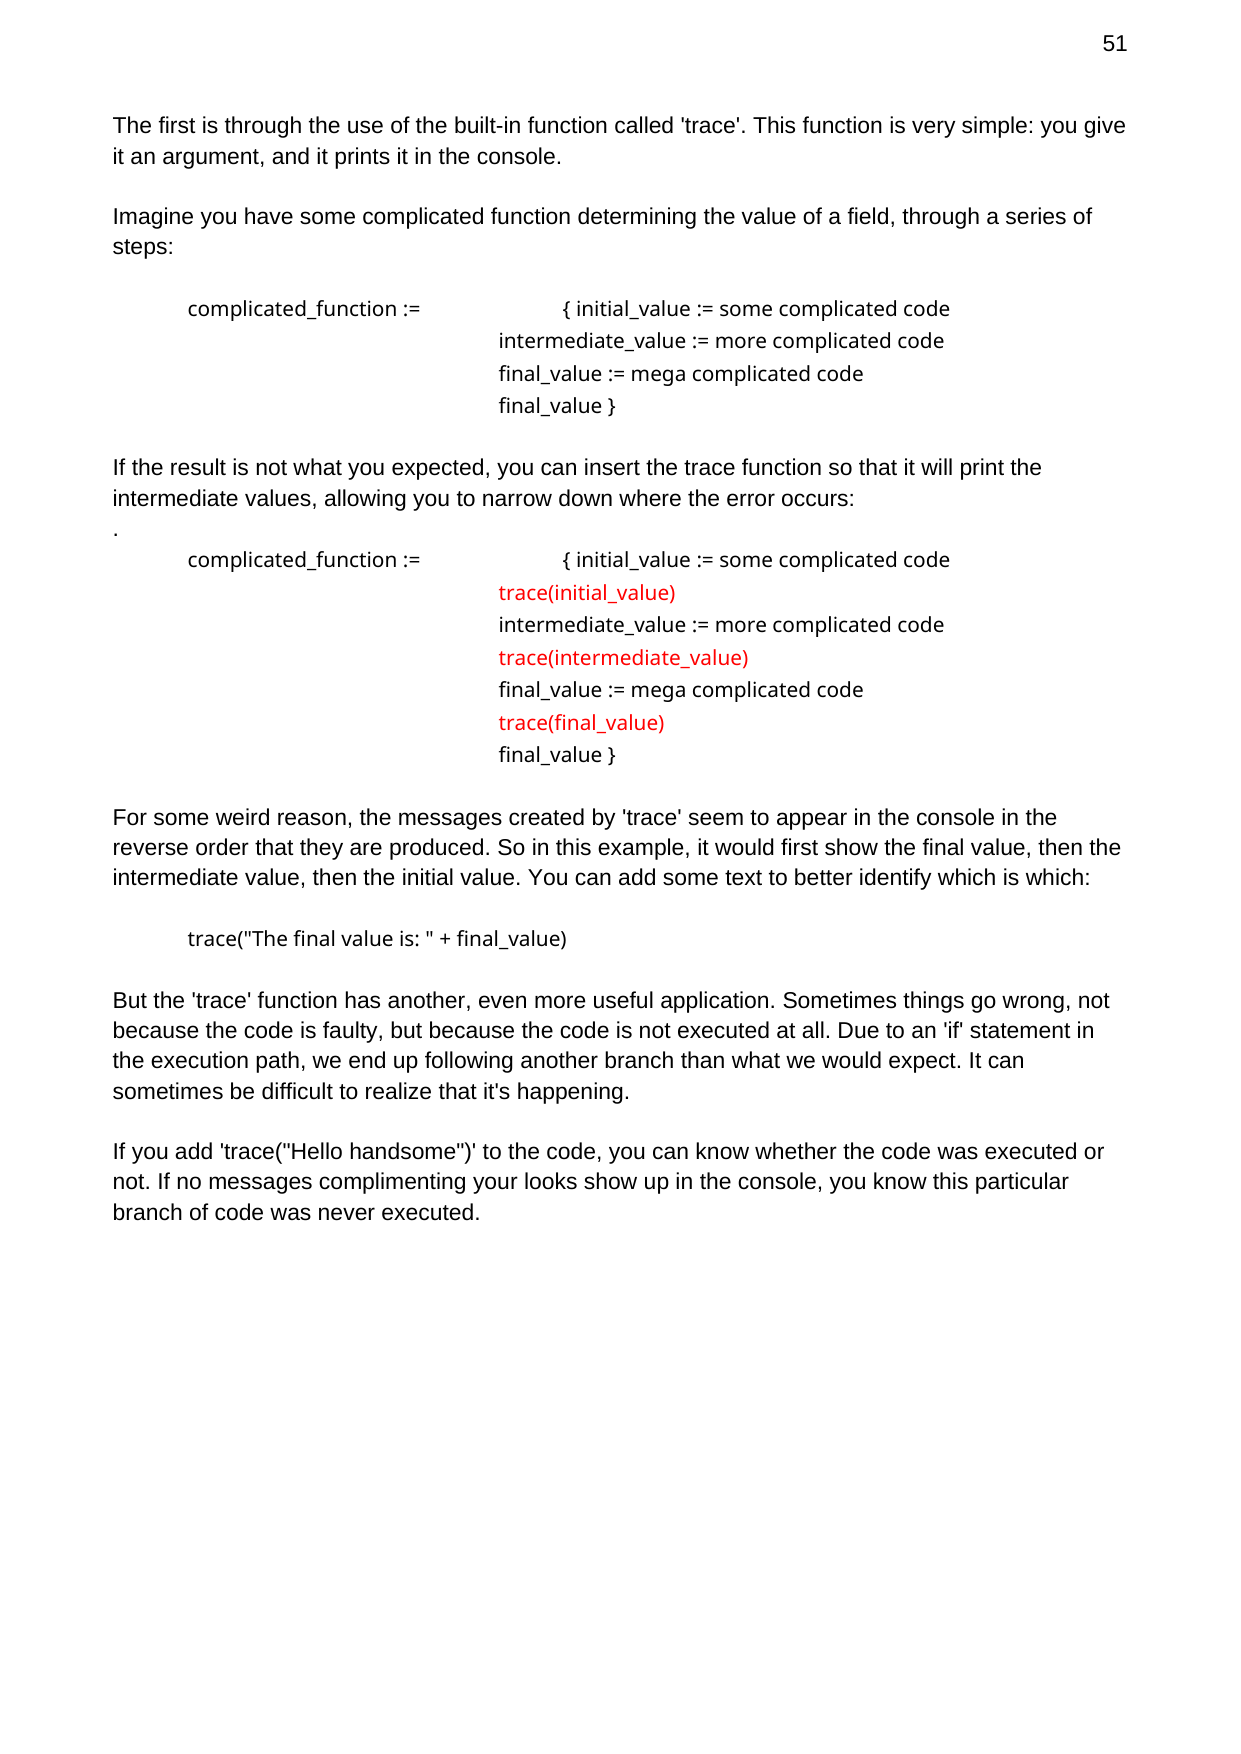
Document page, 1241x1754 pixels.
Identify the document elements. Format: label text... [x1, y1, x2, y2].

text trace(final_value) [412, 708, 1128, 736]
text Imagine you have some complicated function determining the value of a field, through a series of steps: [112, 203, 1128, 260]
text trace(initial_value) [412, 578, 1128, 606]
text complicated_function := { initial_value := some complicated code [112, 545, 1128, 573]
text trace("The final value is: " + final_value) [112, 924, 1128, 953]
text For some weird reason, the messages created by 'trace' seem to appear in the console in the reverse order that they are produced. So in this example, it would first show the final value, then the intermediate value, then the initial value. You can add some text to better identify which is which: [112, 803, 1128, 890]
text trace(intermediate_value) [112, 643, 1128, 671]
text final_value := mega complicated code [112, 359, 1128, 387]
text intermediate_value := more complicated code [112, 326, 1128, 355]
text complicated_function := { initial_value := some complicated code [112, 294, 1128, 322]
text If you add 'trace("Hello handsome")' to the code, you can know whether the code was executed or not. If no messages complimenting your looks show up in the console, you know this particular branch of code was never executed. [112, 1138, 1128, 1225]
text intermediate_value := more complicated code [112, 610, 1128, 639]
text final_value } [262, 392, 1128, 420]
text final_value } [412, 741, 1128, 769]
text The first is through the use of the built-in function called 'trace'. This function is very simple: you give it an argument, and it prints it in the console. [112, 112, 1128, 169]
text But the 'trace' function has another, even more useful application. Sometimes things go wrong, not because the code is faulty, but because the code is not executed at all. Due to an 'if' statement in the execution path, we end up following another branch than what we would expect. It can sometimes be difficult to realize that it's happening. [112, 987, 1128, 1104]
text . [112, 515, 1128, 541]
text final_value := mega complicated code [112, 675, 1128, 704]
text If the result is not what you expected, you can insert the trace function so that it will print the intermediate values, allowing you to narrow down where the error occurs: [112, 454, 1128, 511]
